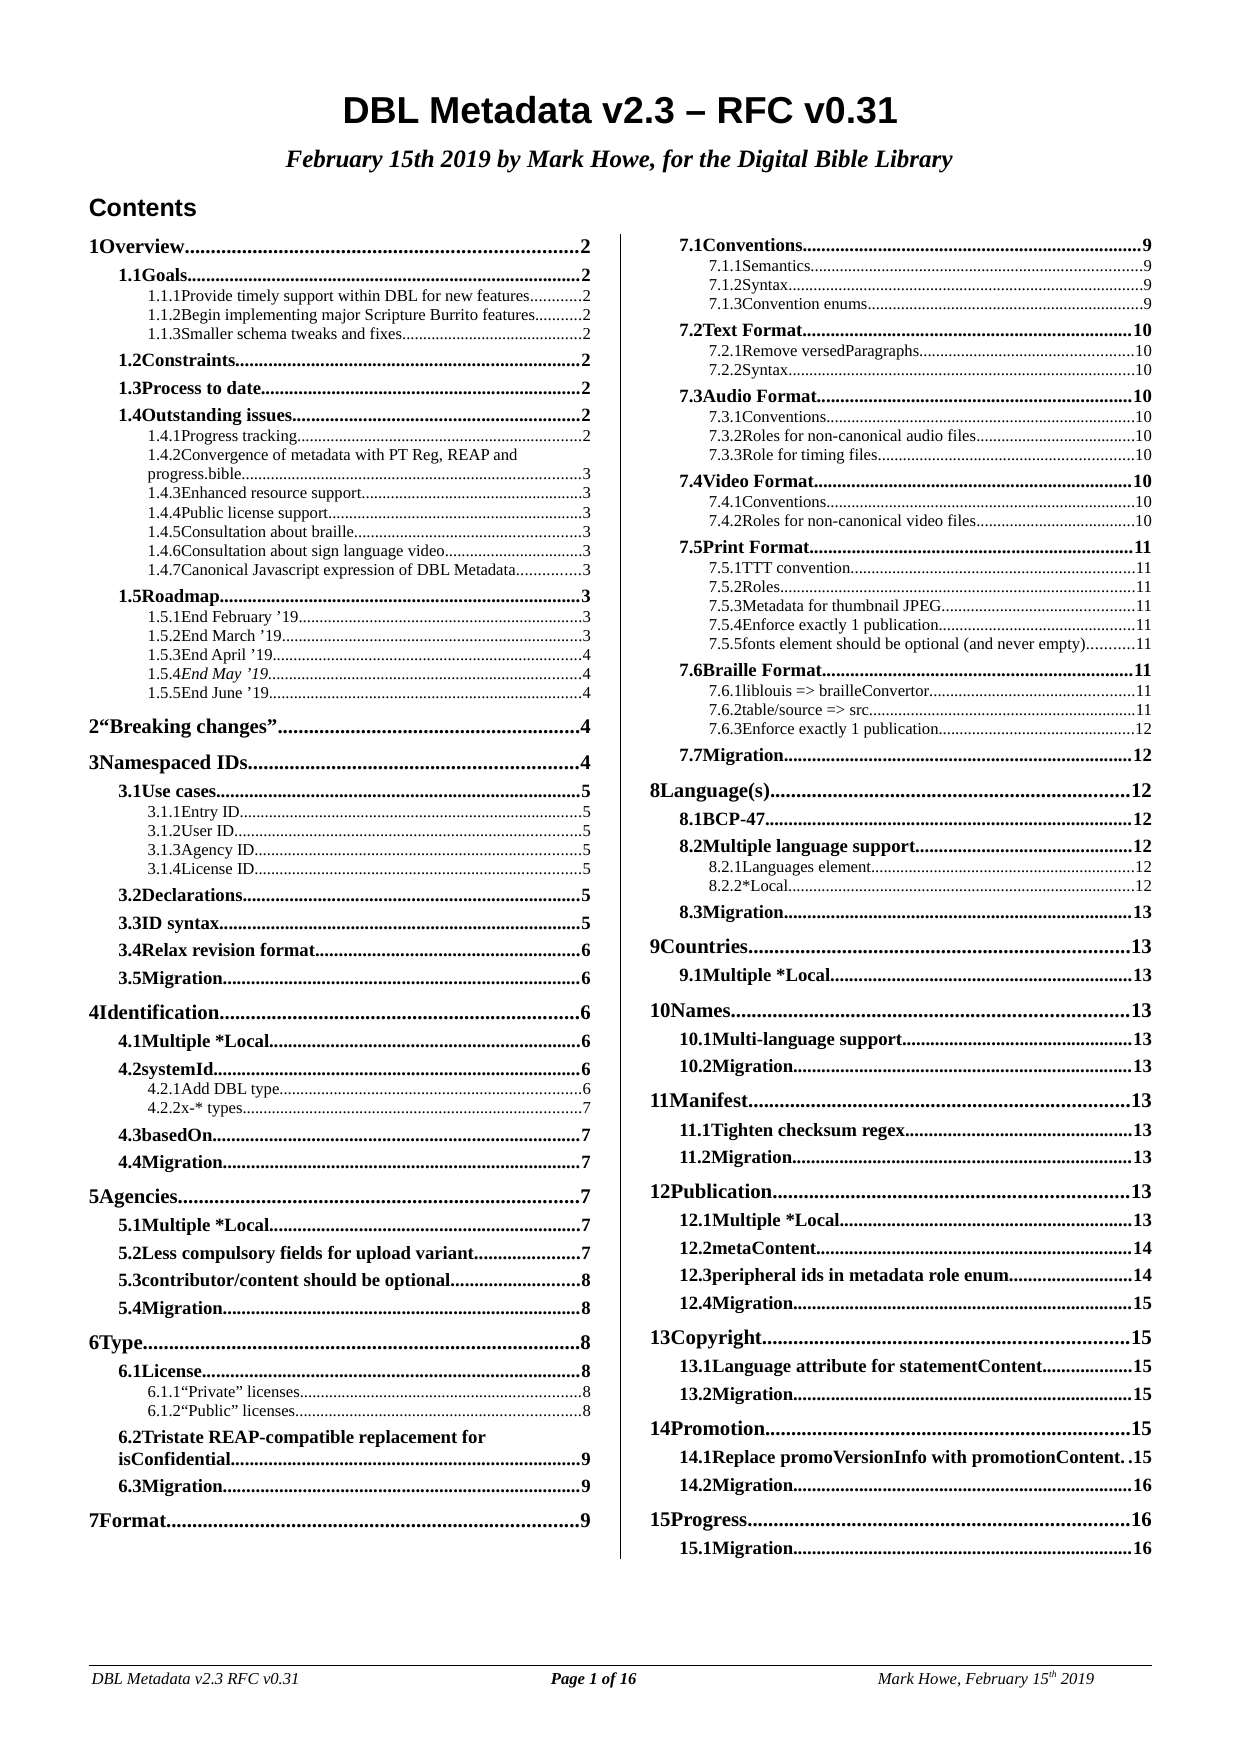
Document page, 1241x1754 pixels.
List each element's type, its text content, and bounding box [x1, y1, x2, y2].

text 3.5Migration 6 [118, 967, 591, 988]
text 7.3Audio Format 10 [679, 385, 1152, 407]
text 1.4.3Enhanced resource support 3 [147, 483, 591, 502]
text 13Copyright 15 [649, 1325, 1152, 1349]
text 1Overview 2 [88, 234, 591, 258]
text 7.5.3Metadata for thumbnail JPEG 11 [708, 596, 1152, 615]
text 1.4.2Convergence of metadata with PT Reg, REAP and progress.bible 3 [147, 445, 591, 483]
text 7.1Conventions 9 [679, 234, 1152, 256]
text 5.3contributor/content should be optional 8 [118, 1269, 591, 1291]
text 4.3basedOn 7 [118, 1123, 591, 1145]
text 4.1Multiple *Local 6 [118, 1030, 591, 1052]
text 1.4.7Canonical Javascript expression of DBL Metadata 3 [147, 560, 591, 579]
text 5.4Migration 8 [118, 1297, 591, 1318]
text 3.4Relax revision format 6 [118, 939, 591, 961]
text 3.1.3Agency ID 5 [147, 840, 591, 859]
text 1.4.4Public license support 3 [147, 502, 591, 522]
text 8.3Migration 13 [679, 901, 1152, 922]
text 7.3.2Roles for non-canonical audio files 10 [708, 426, 1152, 445]
text 6.3Migration 9 [118, 1475, 591, 1497]
text 7.6.3Enforce exactly 1 publication 12 [708, 719, 1152, 738]
text 1.5.5End June ’19 4 [147, 683, 591, 702]
text 3.1.2User ID 5 [147, 821, 591, 840]
text 7.2Text Format 10 [679, 319, 1152, 341]
text 7.3.1Conventions 10 [708, 407, 1152, 426]
text 1.4Outstanding issues 2 [118, 404, 591, 426]
text 2“Breaking changes” 4 [88, 714, 591, 738]
text 7.5Print Format 11 [679, 536, 1152, 557]
text 1.1Goals 2 [118, 264, 591, 286]
text 12.3peripheral ids in metadata role enum 14 [679, 1264, 1152, 1286]
text 4.4Migration 7 [118, 1151, 591, 1172]
text 1.5.3End April ’19 4 [147, 645, 591, 664]
text 7.4Video Format 10 [679, 470, 1152, 492]
text 14Promotion 15 [649, 1416, 1152, 1440]
text 12Publication 13 [649, 1179, 1152, 1203]
text 5.2Less compulsory fields for upload variant 7 [118, 1242, 591, 1263]
text February 15th 2019 by Mark Howe, for the Digital Bible Library [88, 144, 1152, 173]
text 7.5.2Roles 11 [708, 577, 1152, 596]
text 10.1Multi-language support 13 [679, 1028, 1152, 1049]
text 4Identification 6 [88, 1000, 591, 1024]
text 8.1BCP-47 12 [679, 808, 1152, 829]
text 13.1Language attribute for statementContent 15 [679, 1355, 1152, 1377]
text 12.2metaContent 14 [679, 1237, 1152, 1258]
text 1.1.1Provide timely support within DBL for new features 2 [147, 286, 591, 305]
text 8Language(s) 12 [649, 778, 1152, 802]
text 13.2Migration 15 [679, 1383, 1152, 1404]
text 5Agencies 7 [88, 1184, 591, 1208]
text 3Namespaced IDs 4 [88, 750, 591, 774]
text 7.1.2Syntax 9 [708, 275, 1152, 294]
text 6.1License 8 [118, 1360, 591, 1382]
text 15Progress 16 [649, 1507, 1152, 1531]
subtitle Contents [88, 193, 1152, 222]
title DBL Metadata v2.3 – RFC v0.31 [88, 88, 1152, 132]
text 8.2Multiple language support 12 [679, 835, 1152, 857]
text 7.5.5fonts element should be optional (and never empty) 11 [708, 634, 1152, 653]
text 7.5.1TTT convention 11 [708, 557, 1152, 577]
text 10.2Migration 13 [679, 1055, 1152, 1077]
text 14.2Migration 16 [679, 1473, 1152, 1495]
text 9Countries 13 [649, 934, 1152, 958]
text 1.2Constraints 2 [118, 349, 591, 371]
text 7Format 9 [88, 1508, 591, 1532]
text 7.3.3Role for timing files 10 [708, 445, 1152, 464]
text 11.1Tighten checksum regex 13 [679, 1118, 1152, 1140]
text 6.2Tristate REAP-compatible replacement for isConfidential 9 [118, 1426, 591, 1469]
text 7.2.2Syntax 10 [708, 360, 1152, 379]
text 11Manifest 13 [649, 1088, 1152, 1112]
text 6.1.1“Private” licenses 8 [147, 1382, 591, 1401]
text 15.1Migration 16 [679, 1537, 1152, 1558]
text 1.5Roadmap 3 [118, 585, 591, 607]
text 1.5.1End February ’19 3 [147, 607, 591, 626]
text 7.6.1liblouis => brailleConvertor 11 [708, 681, 1152, 700]
text 8.2.2*Local 12 [708, 876, 1152, 895]
text 3.2Declarations 5 [118, 884, 591, 906]
text 9.1Multiple *Local 13 [679, 964, 1152, 986]
text 1.1.3Smaller schema tweaks and fixes 2 [147, 324, 591, 343]
text 1.1.2Begin implementing major Scripture Burrito features 2 [147, 305, 591, 324]
text 1.4.1Progress tracking 2 [147, 426, 591, 445]
text 1.4.5Consultation about braille 3 [147, 522, 591, 541]
text 1.5.4End May ’19 4 [147, 664, 591, 683]
text 6.1.2“Public” licenses 8 [147, 1401, 591, 1420]
text 3.1Use cases 5 [118, 780, 591, 802]
text 7.6Braille Format 11 [679, 659, 1152, 681]
text 14.1Replace promoVersionInfo with promotionContent 15 [679, 1446, 1152, 1467]
text 6Type 8 [88, 1330, 591, 1354]
text 3.3ID syntax 5 [118, 912, 591, 933]
text 4.2systemId 6 [118, 1058, 591, 1079]
text 7.6.2table/source => src 11 [708, 700, 1152, 719]
text 7.7Migration 12 [679, 744, 1152, 766]
text 7.4.2Roles for non-canonical video files 10 [708, 511, 1152, 530]
text 12.1Multiple *Local 13 [679, 1209, 1152, 1231]
text 8.2.1Languages element 12 [708, 857, 1152, 876]
text 7.1.1Semantics 9 [708, 256, 1152, 275]
text 4.2.1Add DBL type 6 [147, 1079, 591, 1098]
text 1.5.2End March ’19 3 [147, 626, 591, 645]
text 7.4.1Conventions 10 [708, 492, 1152, 511]
text 1.3Process to date 2 [118, 377, 591, 398]
text 7.1.3Convention enums 9 [708, 294, 1152, 313]
text 1.4.6Consultation about sign language video 3 [147, 541, 591, 560]
text 3.1.4License ID 5 [147, 859, 591, 878]
text 12.4Migration 15 [679, 1292, 1152, 1313]
text 3.1.1Entry ID 5 [147, 802, 591, 821]
text 4.2.2x-* types 7 [147, 1098, 591, 1117]
text 11.2Migration 13 [679, 1146, 1152, 1167]
text 7.2.1Remove versedParagraphs 10 [708, 341, 1152, 360]
text 5.1Multiple *Local 7 [118, 1214, 591, 1236]
text 7.5.4Enforce exactly 1 publication 11 [708, 615, 1152, 634]
text 10Names 13 [649, 998, 1152, 1022]
